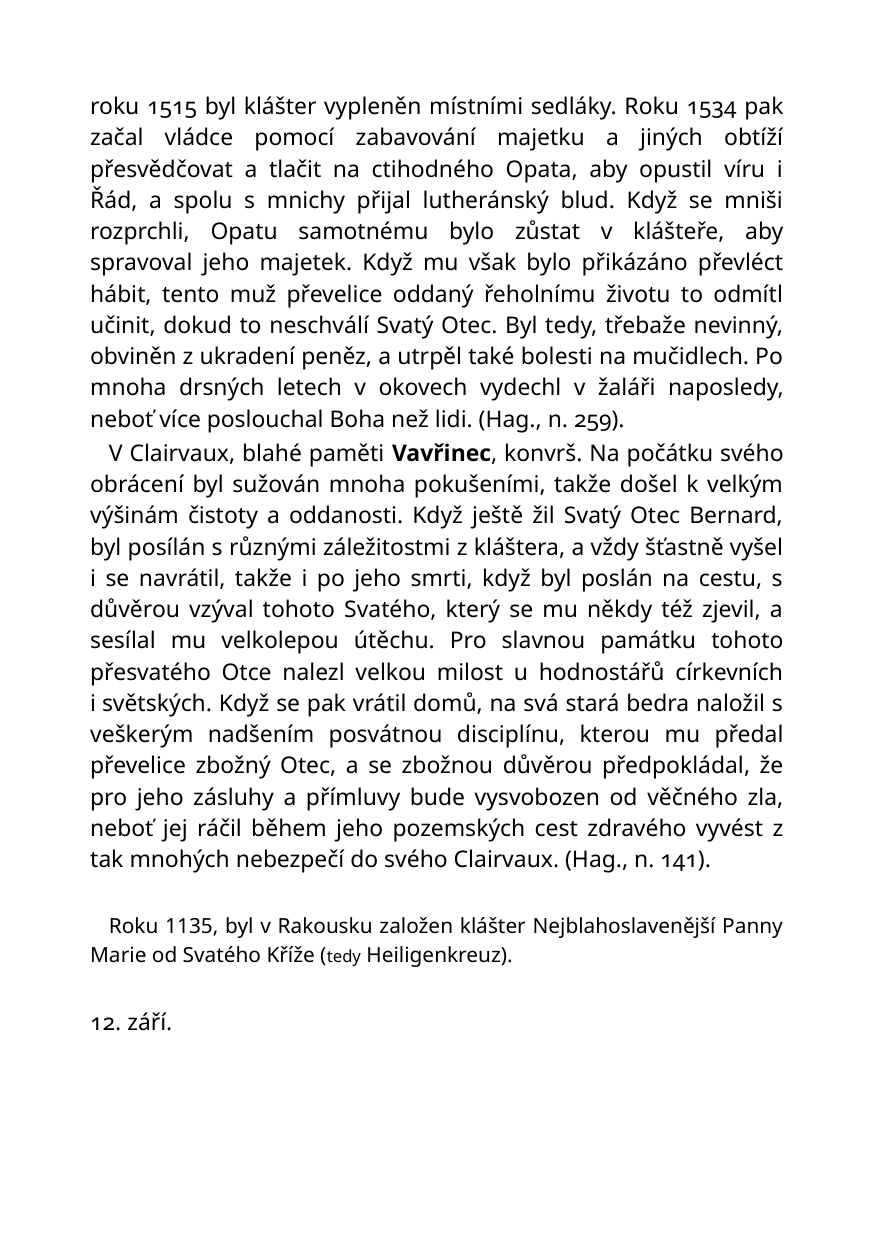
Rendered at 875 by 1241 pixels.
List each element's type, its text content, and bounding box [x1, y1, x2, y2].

text 12. září. [90, 1006, 784, 1037]
text V Clairvaux, blahé paměti Vavřinec, konvrš. Na počátku svého obrácení byl sužován mnoha pokušeními, takže došel k velkým výšinám čistoty a oddanosti. Když ještě žil Svatý Otec Bernard, byl posílán s různými záležitostmi z kláštera, a vždy šťastně vyšel i se navrátil, takže i po jeho smrti, když byl poslán na cestu, s důvěrou vzýval tohoto Svatého, který se mu někdy též zjevil, a sesílal mu velkolepou útěchu. Pro slavnou památku tohoto přesvatého Otce nalezl velkou milost u hodnostářů církevních i světských. Když se pak vrátil domů, na svá stará bedra naložil s veškerým nadšením posvátnou disciplínu, kterou mu předal převelice zbožný Otec, a se zbožnou důvěrou předpokládal, že pro jeho zásluhy a přímluvy bude vysvobozen od věčného zla, neboť jej ráčil během jeho pozemských cest zdravého vyvést z tak mnohých nebezpečí do svého Clairvaux. (Hag., n. 141). [90, 437, 784, 874]
text roku 1515 byl klášter vypleněn místními sedláky. Roku 1534 pak začal vládce pomocí zabavování majetku a jiných obtíží přesvědčovat a tlačit na ctihodného Opata, aby opustil víru i Řád, a spolu s mnichy přijal lutheránský blud. Když se mniši rozprchli, Opatu samotnému bylo zůstat v klášteře, aby spravoval jeho majetek. Když mu však bylo přikázáno převléct hábit, tento muž převelice oddaný řeholnímu životu to odmítl učinit, dokud to neschválí Svatý Otec. Byl tedy, třebaže nevinný, obviněn z ukradení peněz, a utrpěl také bolesti na mučidlech. Po mnoha drsných letech v okovech vydechl v žaláři naposledy, neboť více poslouchal Boha než lidi. (Hag., n. 259). [90, 90, 784, 434]
text Roku 1135, byl v Rakousku založen klášter Nejblahoslavenější Panny Marie od Svatého Kříže (tedy Heiligenkreuz). [90, 912, 784, 968]
